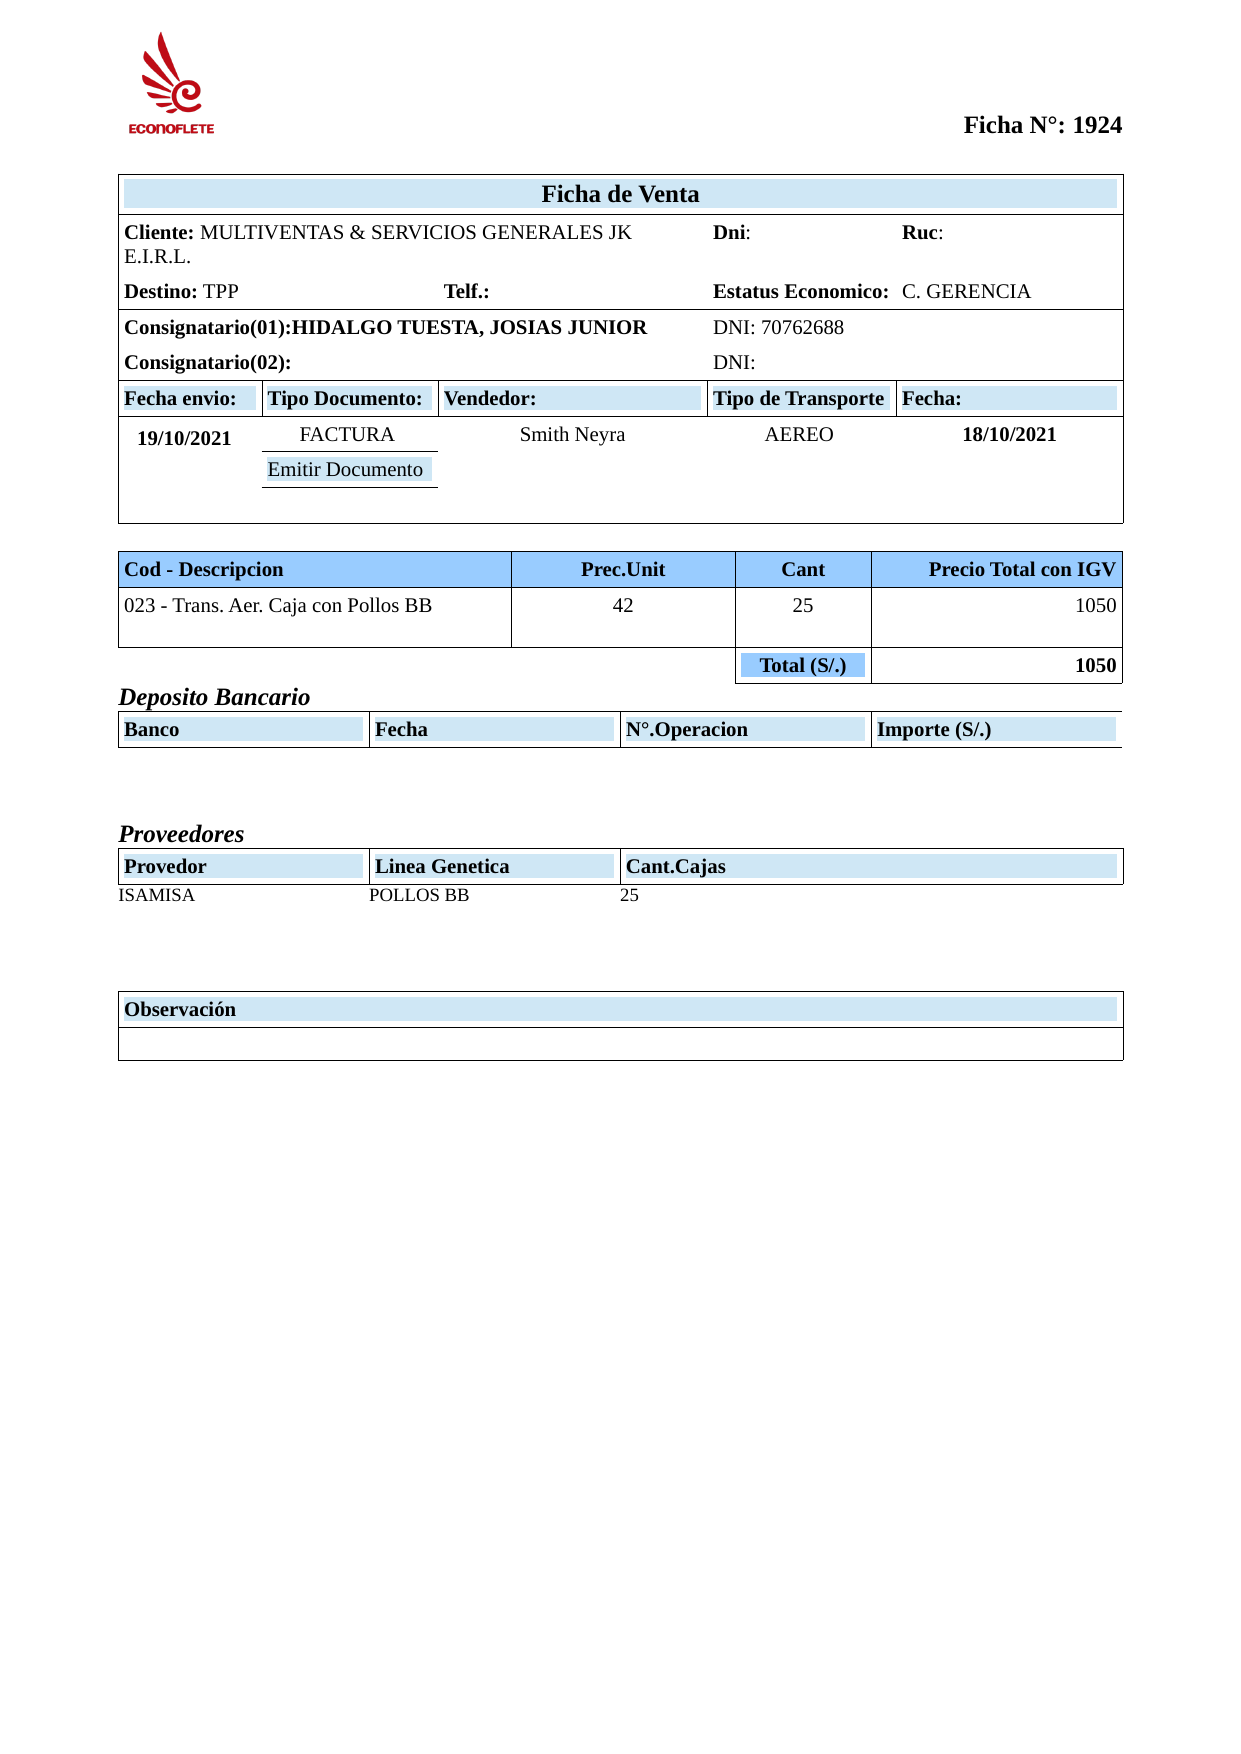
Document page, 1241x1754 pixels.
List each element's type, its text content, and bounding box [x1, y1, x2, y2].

table_cell [118, 905, 369, 927]
table_cell 023 - Trans. Aer. Caja con Pollos BB [119, 588, 511, 647]
table_header N°.Operacion [621, 712, 871, 747]
table_header Observación [119, 992, 1123, 1027]
table_cell [118, 948, 369, 970]
table_cell [871, 771, 1122, 795]
table_cell [118, 648, 511, 682]
table_cell 18/10/2021 [896, 417, 1123, 523]
table_cell POLLOS BB [369, 885, 620, 905]
table_cell Vendedor: [439, 381, 707, 416]
table_cell AEREO [707, 417, 896, 523]
table_header Prec.Unit [512, 552, 735, 587]
table_cell [118, 970, 369, 991]
table_cell [511, 648, 735, 682]
table_cell [369, 927, 620, 948]
table_cell [620, 771, 871, 795]
table_cell DNI: [707, 345, 1123, 380]
table_cell [369, 948, 620, 970]
table_cell 25 [736, 588, 871, 647]
table_header Linea Genetica [370, 849, 620, 883]
table_cell [369, 771, 620, 795]
table_cell [620, 748, 871, 771]
table_cell 25 [620, 885, 1123, 905]
table_header Precio Total con IGV [872, 552, 1122, 587]
table_cell [620, 970, 1123, 991]
table_cell Smith Neyra [438, 417, 707, 523]
table_cell [369, 795, 620, 819]
table_cell Emitir Documento [262, 452, 438, 487]
table_header Importe (S/.) [872, 712, 1122, 747]
table_cell [620, 927, 1123, 948]
table_cell Fecha envio: [119, 381, 262, 416]
table_cell [369, 970, 620, 991]
table_cell Fecha: [897, 381, 1123, 416]
table_header Cod - Descripcion [119, 552, 511, 587]
table_cell 19/10/2021 [119, 417, 262, 523]
table_cell 1050 [872, 588, 1122, 647]
table_cell Ruc: [896, 215, 1123, 273]
table_cell [118, 795, 369, 819]
table_cell [369, 748, 620, 771]
table_cell Cliente: MULTIVENTAS & SERVICIOS GENERALES JK E.I.R.L. [119, 215, 707, 273]
table_cell Consignatario(02): [119, 345, 707, 380]
table_cell [118, 771, 369, 795]
table_cell Total (S/.) [736, 648, 871, 682]
table_header Cant [736, 552, 871, 587]
table_cell Tipo de Transporte [708, 381, 896, 416]
table_cell Tipo Documento: [263, 381, 438, 416]
table_cell 1050 [872, 648, 1122, 682]
table_cell [119, 1028, 1123, 1060]
table_cell Estatus Economico: [707, 274, 896, 309]
table_header Fecha [370, 712, 620, 747]
table_cell Consignatario(01):HIDALGO TUESTA, JOSIAS JUNIOR [119, 310, 707, 344]
table_cell ISAMISA [118, 885, 369, 905]
text Proveedores [118, 819, 1122, 848]
table_cell [620, 795, 871, 819]
text Deposito Bancario [118, 682, 1122, 711]
table_cell [871, 748, 1122, 771]
table_cell [871, 795, 1122, 819]
table_cell [118, 927, 369, 948]
table_cell [118, 748, 369, 771]
table_header Banco [119, 712, 369, 747]
table_cell 42 [512, 588, 735, 647]
picture [118, 31, 225, 134]
table_cell Destino: TPP [119, 274, 438, 309]
table_cell Dni: [707, 215, 896, 273]
table_cell Telf.: [438, 274, 707, 309]
table_cell [369, 905, 620, 927]
table_header Cant.Cajas [621, 849, 1123, 883]
table_header Provedor [119, 849, 369, 883]
table_cell [620, 948, 1123, 970]
table_cell [262, 488, 438, 523]
table_cell [620, 905, 1123, 927]
table_header Ficha de Venta [119, 175, 1123, 214]
table_cell DNI: 70762688 [707, 310, 1123, 344]
table_cell C. GERENCIA [896, 274, 1123, 309]
table_cell FACTURA [262, 417, 438, 451]
